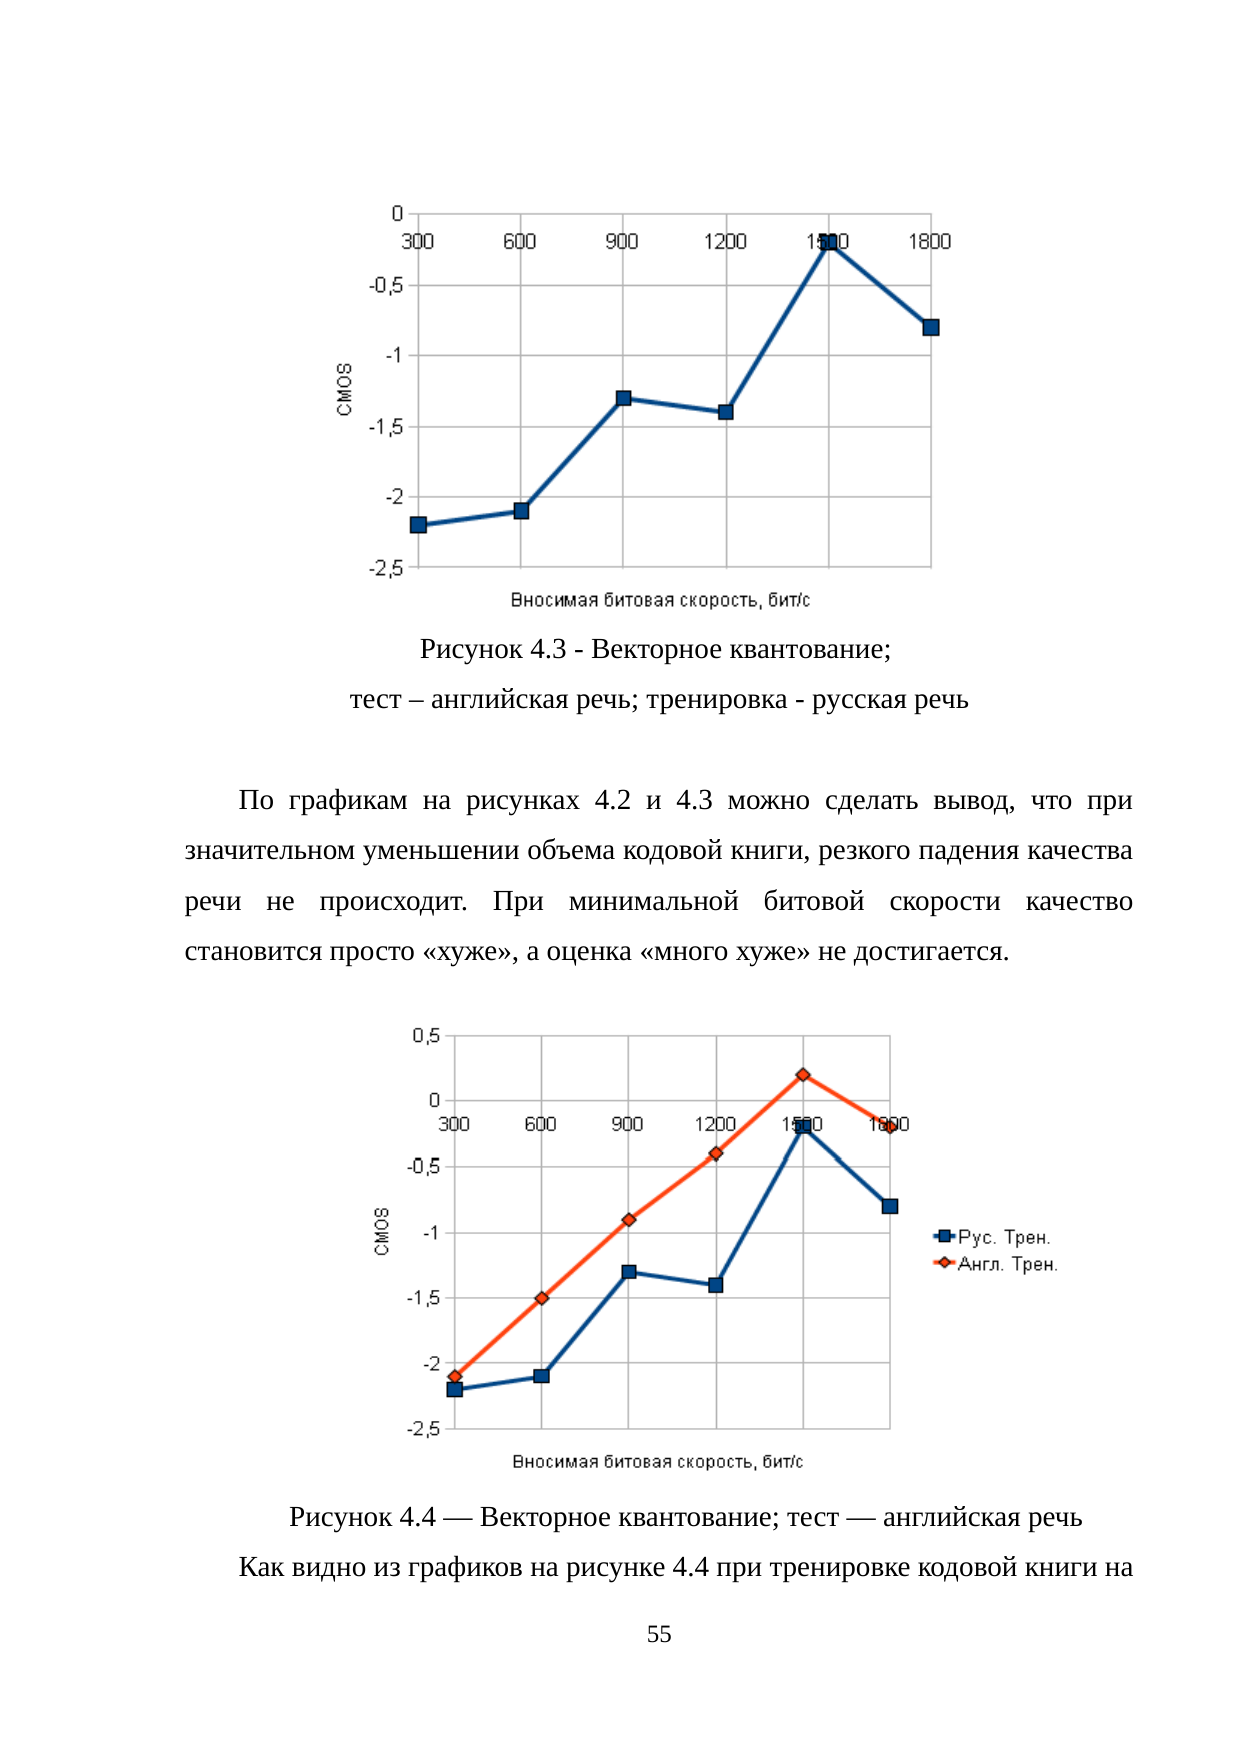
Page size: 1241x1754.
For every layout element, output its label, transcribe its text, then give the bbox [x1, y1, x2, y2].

text Как видно из графиков на рисунке 4.4 при тренировке кодовой книги на [184, 1549, 1134, 1583]
text тест – английская речь; тренировка - русская речь [184, 681, 1134, 715]
text Рисунок 4.4 — Векторное квантование; тест — английская речь [184, 983, 1134, 1532]
text По графикам на рисунках 4.2 и 4.3 можно сделать вывод, что при значительном уменьшении объема кодовой книги, резкого падения качества речи не происходит. При минимальной битовой скорости качество становится просто «хуже», а оценка «много хуже» не достигается. [184, 782, 1134, 967]
text Рисунок 4.3 - Векторное квантование; [184, 157, 1134, 665]
